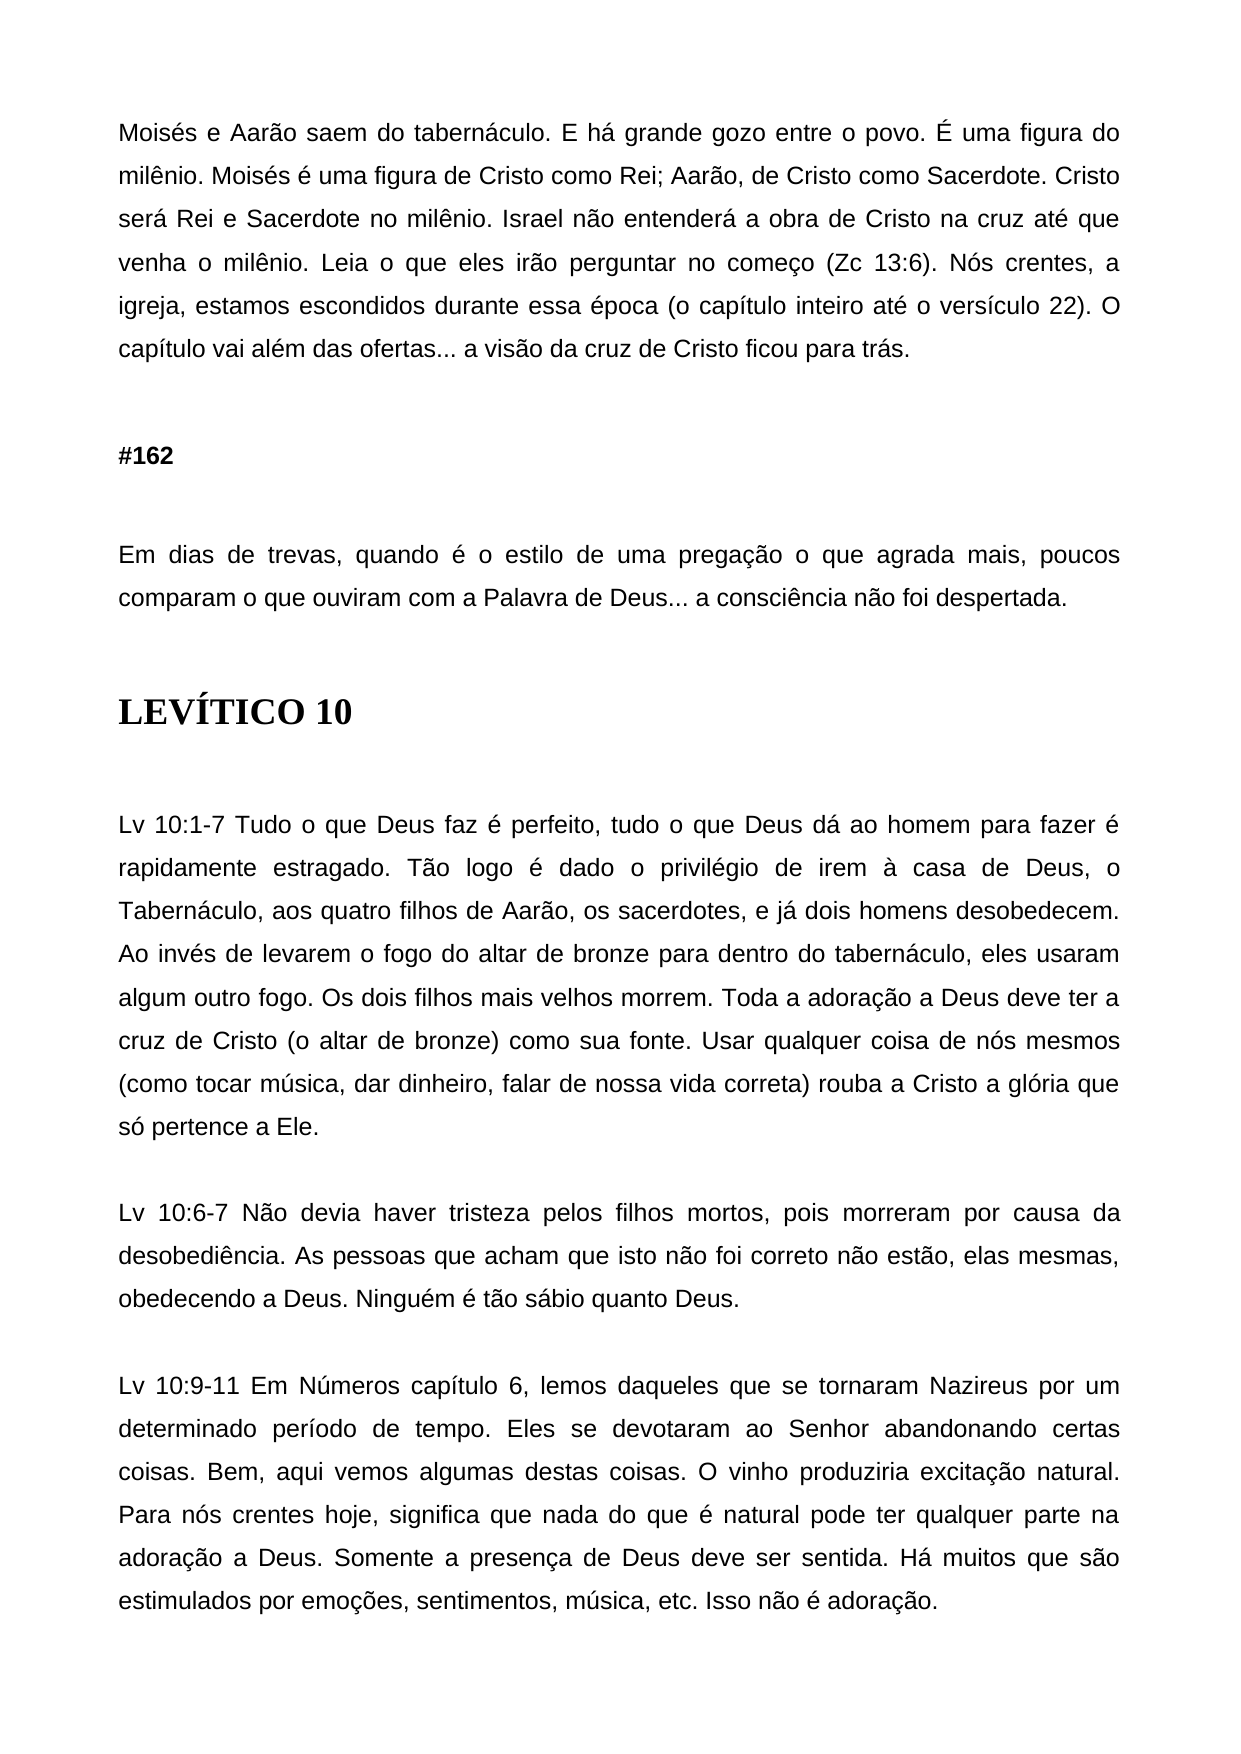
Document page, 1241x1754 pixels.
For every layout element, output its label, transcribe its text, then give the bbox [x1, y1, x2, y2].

subtitle LEVÍTICO 10 [118, 690, 1122, 733]
text Em dias de trevas, quando é o estilo de uma pregação o que agrada mais, poucos comparam o que ouviram com a Palavra de Deus... a consciência não foi despertada. [118, 539, 1122, 611]
text Moisés e Aarão saem do tabernáculo. E há grande gozo entre o povo. É uma figura do milênio. Moisés é uma figura de Cristo como Rei; Aarão, de Cristo como Sacerdote. Cristo será Rei e Sacerdote no milênio. Israel não entenderá a obra de Cristo na cruz até que venha o milênio. Leia o que eles irão perguntar no começo (Zc 13:6). Nós crentes, a igreja, estamos escondidos durante essa época (o capítulo inteiro até o versículo 22). O capítulo vai além das ofertas... a visão da cruz de Cristo ficou para trás. [118, 118, 1122, 362]
text Lv 10:6-7 Não devia haver tristeza pelos filhos mortos, pois morreram por causa da desobediência. As pessoas que acham que isto não foi correto não estão, elas mesmas, obedecendo a Deus. Ninguém é tão sábio quanto Deus. [118, 1198, 1122, 1313]
text Lv 10:1-7 Tudo o que Deus faz é perfeito, tudo o que Deus dá ao homem para fazer é rapidamente estragado. Tão logo é dado o privilégio de irem à casa de Deus, o Tabernáculo, aos quatro filhos de Aarão, os sacerdotes, e já dois homens desobedecem. Ao invés de levarem o fogo do altar de bronze para dentro do tabernáculo, eles usaram algum outro fogo. Os dois filhos mais velhos morrem. Toda a adoração a Deus deve ter a cruz de Cristo (o altar de bronze) como sua fonte. Usar qualquer coisa de nós mesmos (como tocar música, dar dinheiro, falar de nossa vida correta) rouba a Cristo a glória que só pertence a Ele. [118, 810, 1122, 1141]
subtitle #162 [118, 441, 1122, 469]
text Lv 10:9-11 Em Números capítulo 6, lemos daqueles que se tornaram Nazireus por um determinado período de tempo. Eles se devotaram ao Senhor abandonando certas coisas. Bem, aqui vemos algumas destas coisas. O vinho produziria excitação natural. Para nós crentes hoje, significa que nada do que é natural pode ter qualquer parte na adoração a Deus. Somente a presença de Deus deve ser sentida. Há muitos que são estimulados por emoções, sentimentos, música, etc. Isso não é adoração. [118, 1371, 1122, 1615]
